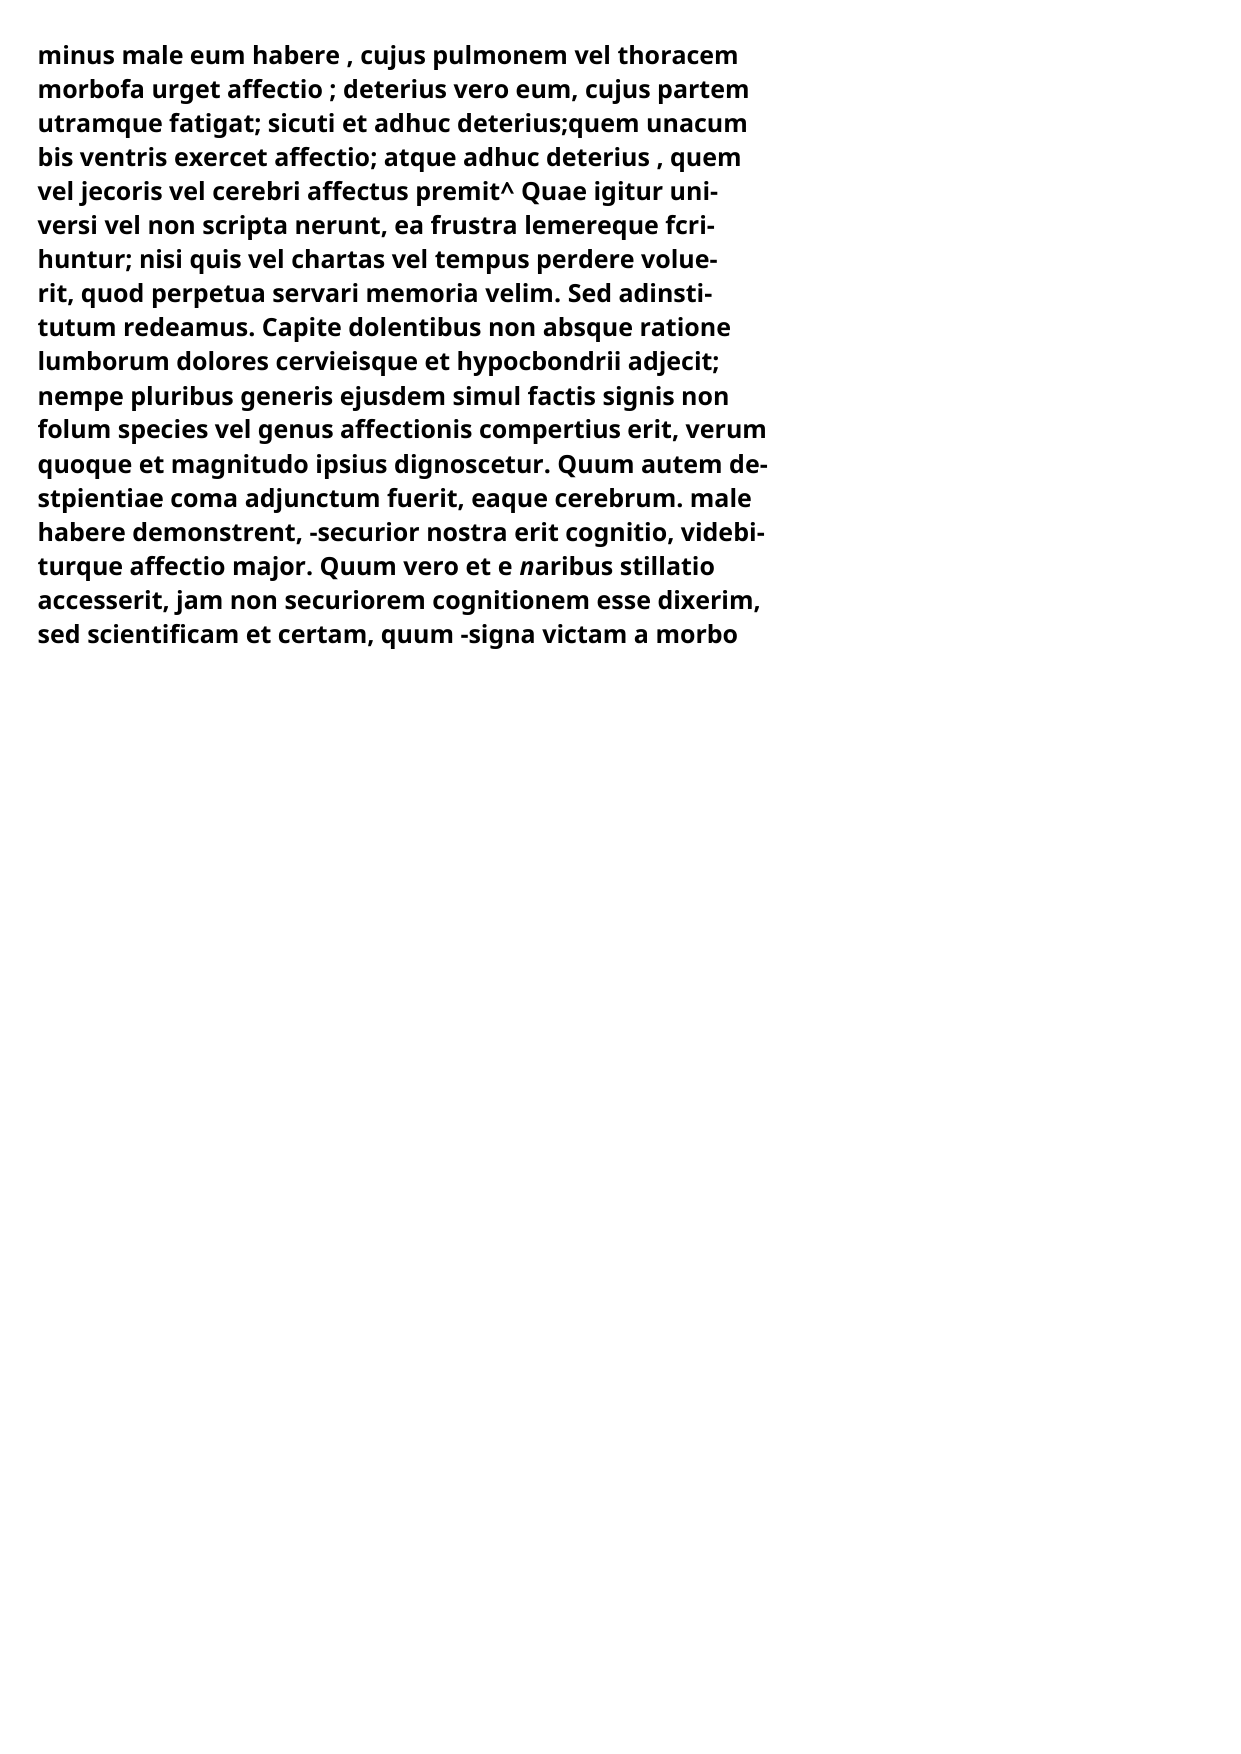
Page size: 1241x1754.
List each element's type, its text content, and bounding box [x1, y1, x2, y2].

text minus male eum habere , cujus pulmonem vel thoracem morbofa urget affectio ; deterius vero eum, cujus partem utramque fatigat; sicuti et adhuc deterius;quem unacum bis ventris exercet affectio; atque adhuc deterius , quem vel jecoris vel cerebri affectus premit^ Quae igitur uni- versi vel non scripta nerunt, ea frustra lemereque fcri- huntur; nisi quis vel chartas vel tempus perdere volue- rit, quod perpetua servari memoria velim. Sed adinsti- tutum redeamus. Capite dolentibus non absque ratione lumborum dolores cervieisque et hypocbondrii adjecit; nempe pluribus generis ejusdem simul factis signis non folum species vel genus affectionis compertius erit, verum quoque et magnitudo ipsius dignoscetur. Quum autem de- stpientiae coma adjunctum fuerit, eaque cerebrum. male habere demonstrent, -securior nostra erit cognitio, videbi- turque affectio major. Quum vero et e naribus stillatio accesserit, jam non securiorem cognitionem esse dixerim, sed scientificam et certam, quum -signa victam a morbo [37, 37, 1203, 651]
